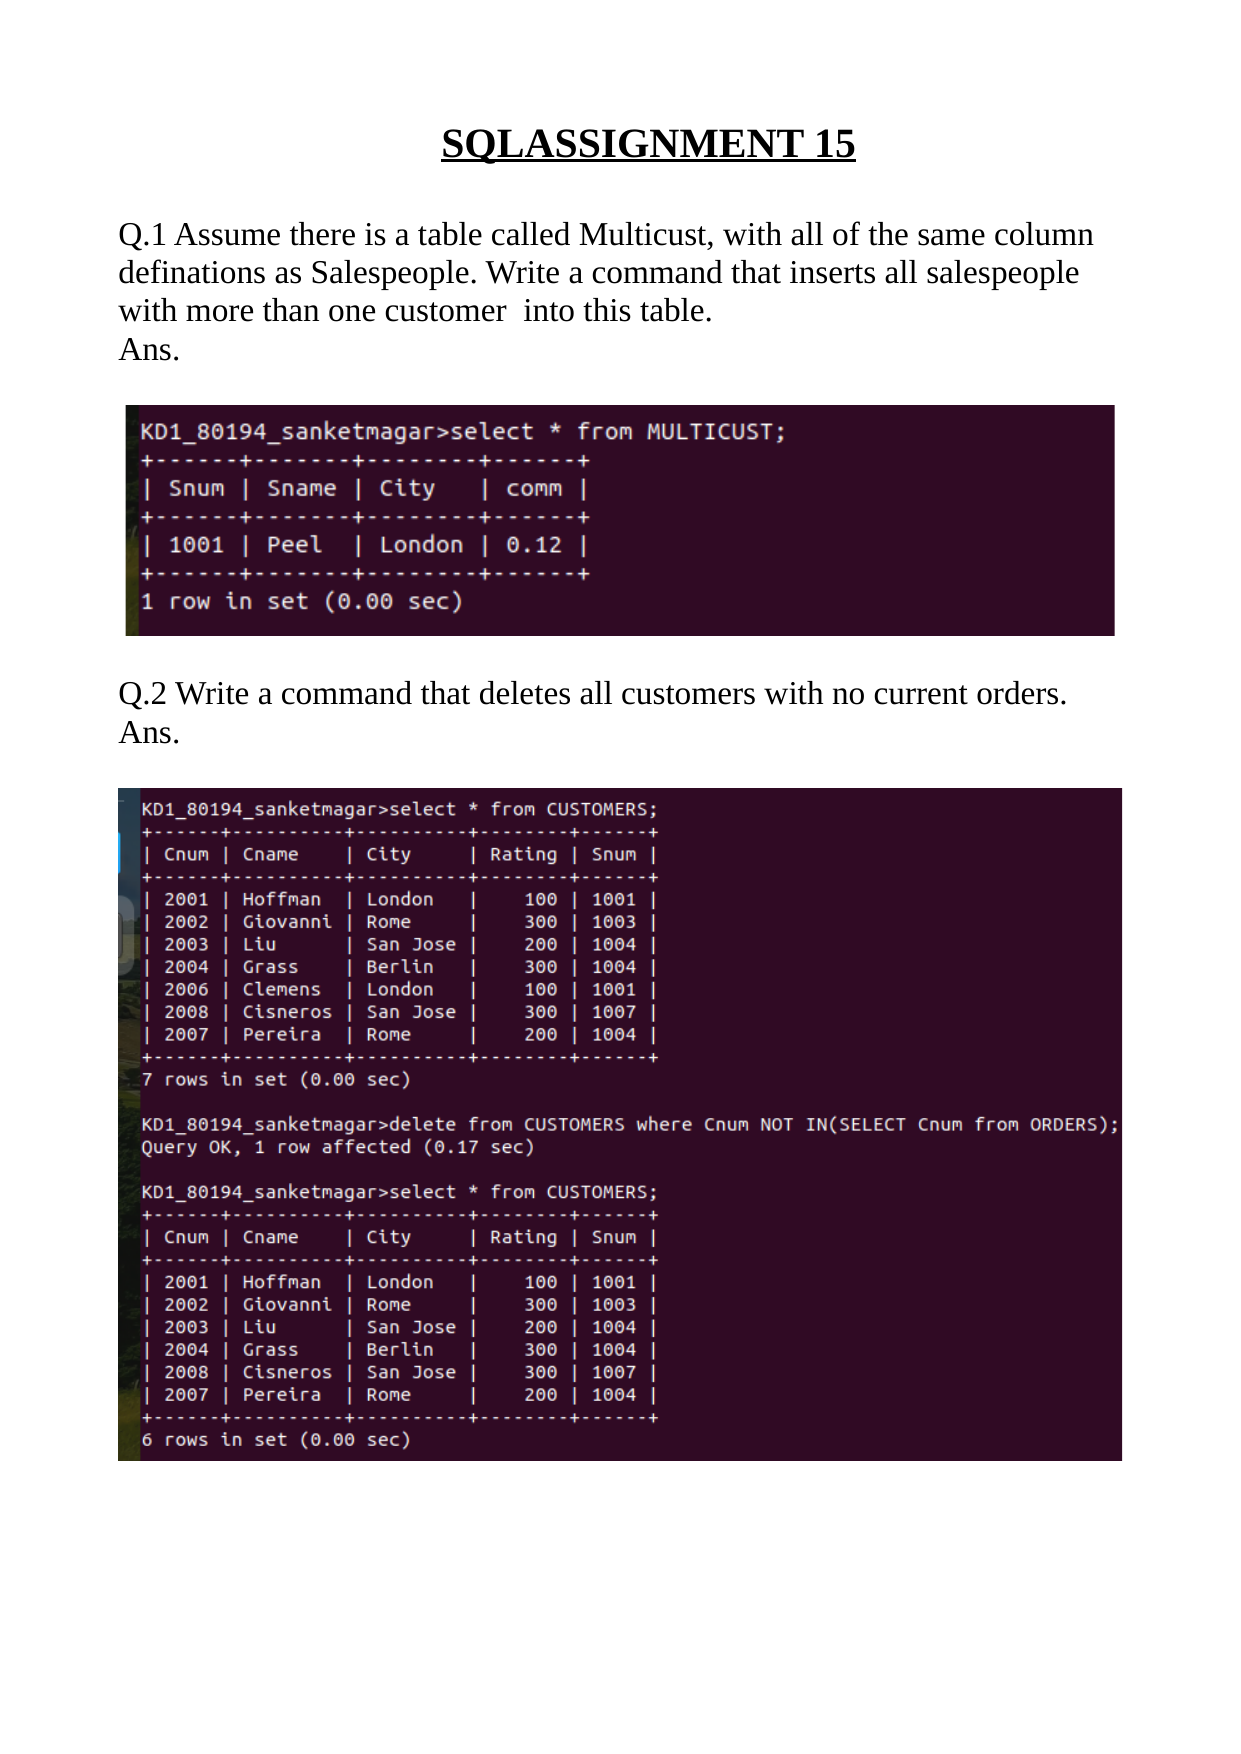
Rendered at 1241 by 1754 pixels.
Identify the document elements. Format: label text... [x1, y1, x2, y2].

text Q.1 Assume there is a table called Multicust, with all of the same column definations as Salespeople. Write a command that inserts all salespeople with more than one customer into this table. [118, 214, 1122, 329]
text Ans. [118, 329, 1122, 367]
text Ans. [118, 712, 1122, 750]
picture [118, 788, 1123, 1461]
picture [125, 405, 1115, 636]
text SQLASSIGNMENT 15 [118, 118, 1122, 166]
text Q.2 Write a command that deletes all customers with no current orders. [118, 674, 1122, 712]
